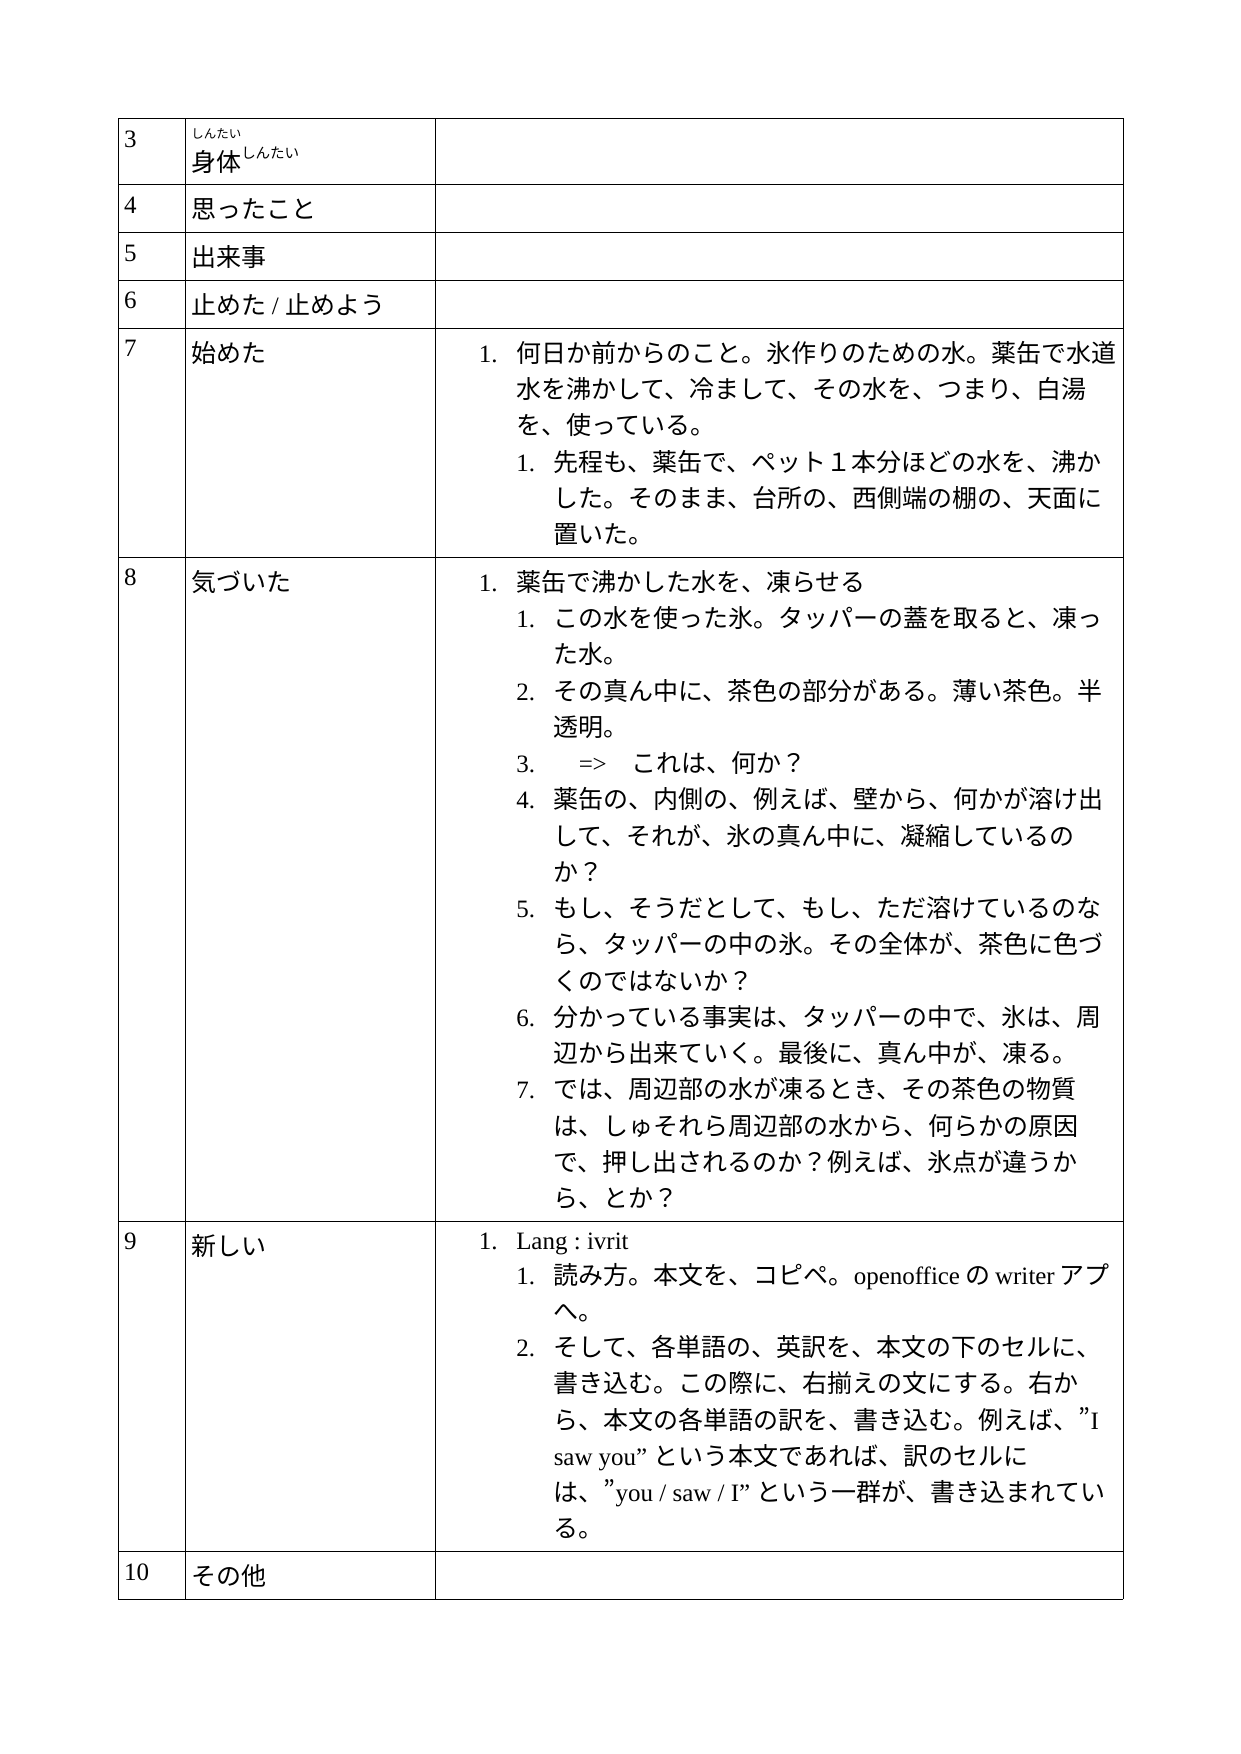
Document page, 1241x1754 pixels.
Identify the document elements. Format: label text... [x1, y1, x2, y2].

table_cell その他 [186, 1552, 435, 1599]
table_cell 9 [119, 1222, 185, 1551]
table_cell Lang : ivrit 読み方。本文を、コピペ。openofficeのwriterアプへ。 そして、各単語の、英訳を、本文の下のセルに、書き込む。この際に、右揃えの文にする。右から、本文の各単語の訳を、書き込む。例えば、”I saw you” という本文であれば、訳のセルには、”you / saw / I” という一群が、書き込まれている。 [436, 1222, 1123, 1551]
table_cell [436, 185, 1123, 232]
table_cell [436, 281, 1123, 327]
table_cell 思ったこと [186, 185, 435, 232]
table_cell 身体しんたいしんたい [186, 119, 435, 184]
table_cell 8 [119, 558, 185, 1221]
table_cell 4 [119, 185, 185, 232]
table_cell [436, 119, 1123, 184]
table_cell 薬缶で沸かした水を、凍らせる この水を使った氷。タッパーの蓋を取ると、凍った水。 その真ん中に、茶色の部分がある。薄い茶色。半透明。 => これは、何か？ 薬缶の、内側の、例えば、壁から、何かが溶け出して、それが、氷の真ん中に、凝縮しているのか？ もし、そうだとして、もし、ただ溶けているのなら、タッパーの中の氷。その全体が、茶色に色づくのではないか？ 分かっている事実は、タッパーの中で、氷は、周辺から出来ていく。最後に、真ん中が、凍る。 では、周辺部の水が凍るとき、その茶色の物質は、しゅそれら周辺部の水から、何らかの原因で、押し出されるのか？例えば、氷点が違うから、とか？ [436, 558, 1123, 1221]
table_cell 何日か前からのこと。氷作りのための水。薬缶で水道水を沸かして、冷まして、その水を、つまり、白湯を、使っている。 先程も、薬缶で、ペット１本分ほどの水を、沸かした。そのまま、台所の、西側端の棚の、天面に置いた。 [436, 329, 1123, 557]
table_cell 出来事 [186, 233, 435, 280]
table_cell 始めた [186, 329, 435, 557]
table_cell 6 [119, 281, 185, 327]
table_cell 3 [119, 119, 185, 184]
table_cell [436, 1552, 1123, 1599]
table_cell 10 [119, 1552, 185, 1599]
table_cell 気づいた [186, 558, 435, 1221]
table_cell 7 [119, 329, 185, 557]
table_cell 5 [119, 233, 185, 280]
table_cell 止めた / 止めよう [186, 281, 435, 327]
table_cell 新しい [186, 1222, 435, 1551]
table_cell [436, 233, 1123, 280]
